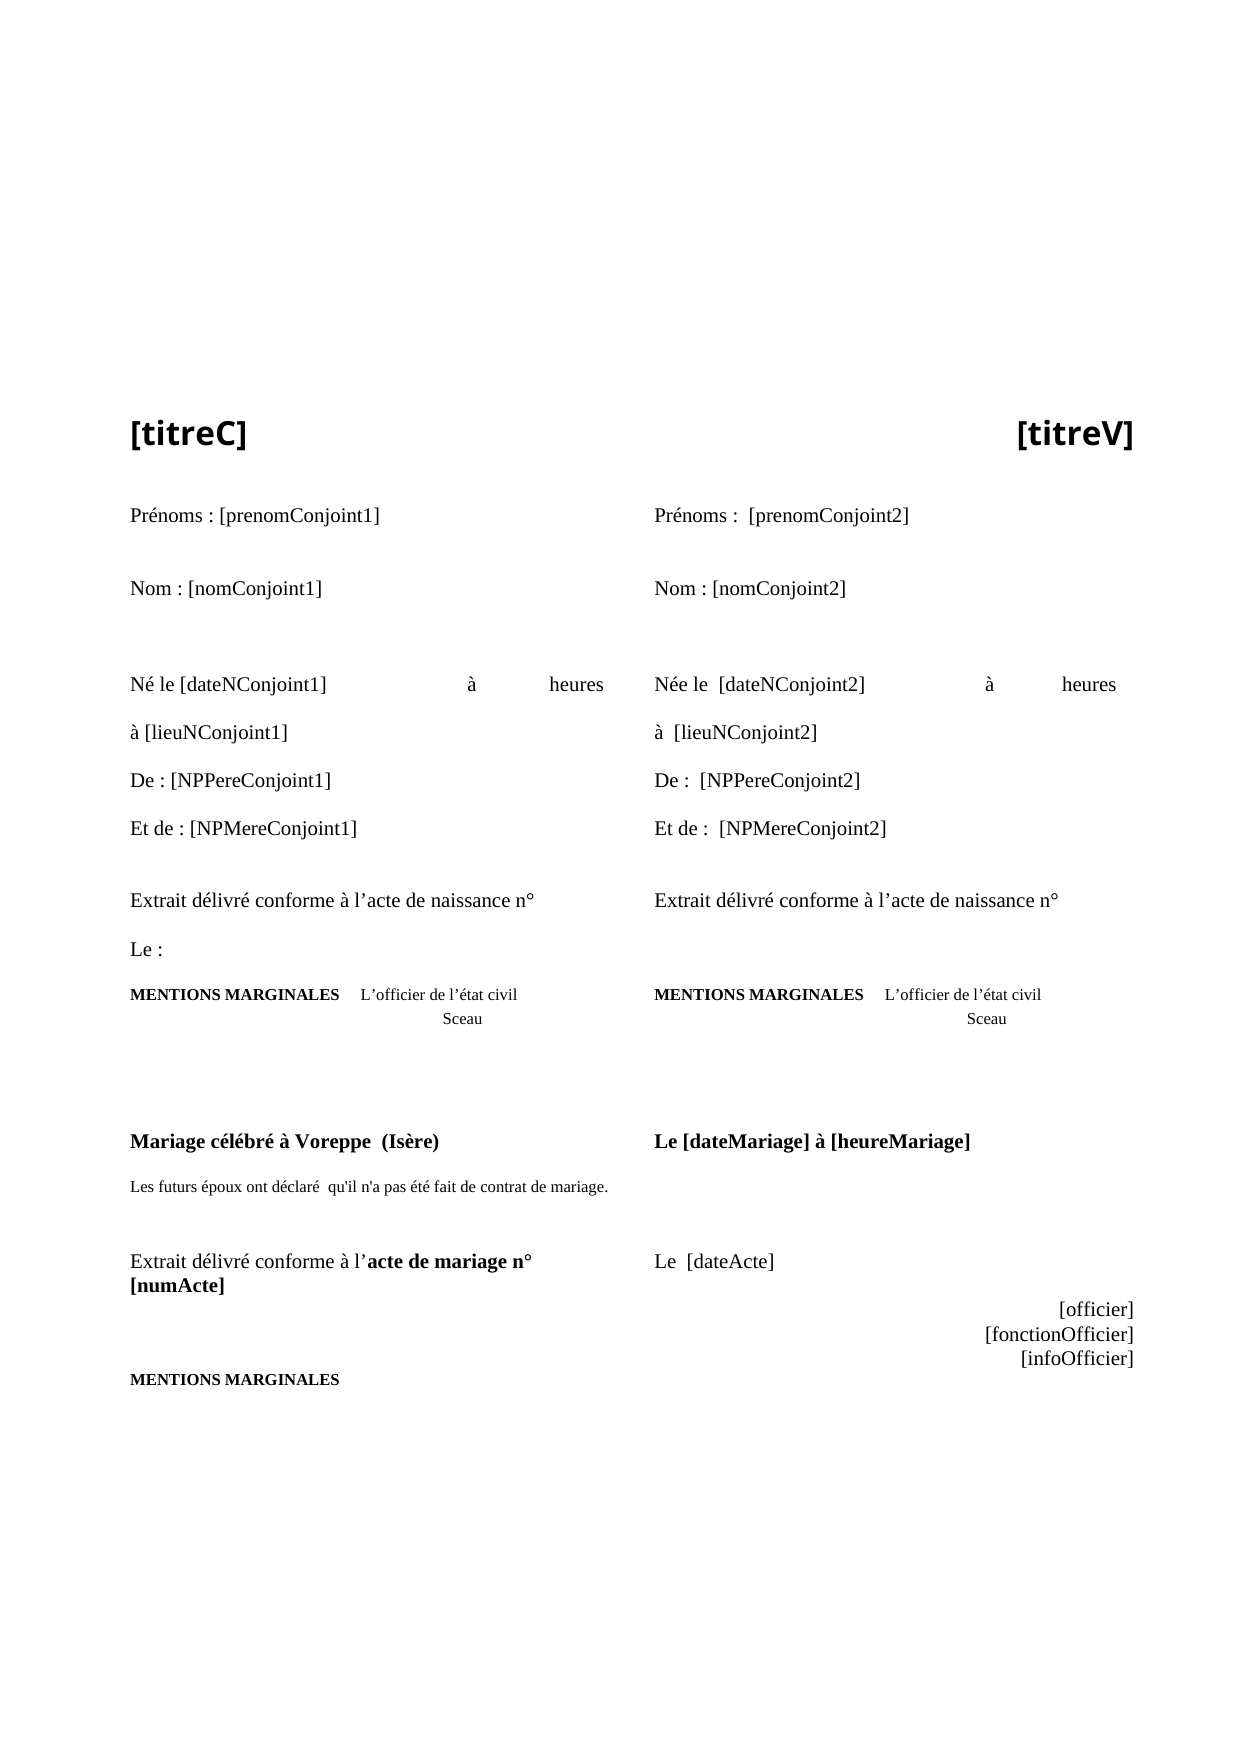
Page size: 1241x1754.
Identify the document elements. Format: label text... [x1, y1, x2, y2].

table_cell Prénoms : [prenomConjoint2] [647, 503, 1141, 527]
table_cell [617, 936, 647, 961]
table_cell [123, 1321, 617, 1346]
table_cell [647, 792, 1141, 816]
table_cell [infoOfficier] [647, 1346, 1141, 1369]
table_cell [123, 1105, 617, 1129]
table_cell [647, 1225, 1141, 1249]
table_cell Sceau [123, 1009, 617, 1033]
table_cell [617, 1009, 647, 1033]
table_cell [617, 816, 647, 840]
table_cell [617, 1321, 647, 1346]
table_cell Le [dateMariage] à [heureMariage] [647, 1129, 1141, 1153]
table_cell [617, 551, 647, 576]
table_cell [123, 648, 617, 672]
table_cell [officier] [647, 1298, 1141, 1321]
table_cell [617, 1298, 647, 1321]
table_cell à [lieuNConjoint2] [647, 720, 1141, 744]
table_cell Nom : [nomConjoint2] [647, 576, 1141, 599]
table_cell [123, 624, 617, 648]
table_cell [123, 864, 617, 888]
table_cell [647, 528, 1141, 551]
table_cell Et de : [NPMereConjoint1] [123, 816, 617, 840]
table_cell MENTIONS MARGINALES L’officier de l’état civil [123, 985, 617, 1009]
table_cell [617, 744, 647, 768]
table_cell [617, 672, 647, 696]
table_cell Prénoms : [prenomConjoint1] [123, 503, 617, 527]
table_cell [647, 1201, 1141, 1225]
table_cell [647, 913, 1141, 936]
table_cell [647, 864, 1141, 888]
table_cell [647, 840, 1141, 864]
table_cell [123, 1394, 617, 1418]
table_cell [647, 936, 1141, 961]
table_cell [647, 1033, 1141, 1057]
table_cell [123, 696, 617, 720]
table_cell Extrait délivré conforme à l’acte de naissance n° [123, 888, 617, 912]
table_cell [617, 455, 647, 479]
table_cell [fonctionOfficier] [647, 1321, 1141, 1346]
table_cell [647, 479, 1141, 503]
table_cell Née le [dateNConjoint2] à heures [647, 672, 1141, 696]
table_cell Les futurs époux ont déclaré qu'il n'a pas été fait de contrat de mariage. [123, 1177, 617, 1201]
table_cell [647, 1177, 1141, 1201]
table_cell [617, 600, 647, 624]
table_cell [617, 1177, 647, 1201]
table_cell Le : [123, 936, 617, 961]
table_cell [647, 455, 1141, 479]
table_cell De : [NPPereConjoint2] [647, 768, 1141, 792]
table_cell [617, 1370, 647, 1394]
table_header [titreV] [647, 410, 1141, 455]
table_cell [617, 888, 647, 912]
table_cell [123, 792, 617, 816]
table_cell [647, 551, 1141, 576]
table_cell [123, 1225, 617, 1249]
table_cell Le [dateActe] [647, 1249, 1141, 1297]
table_cell Extrait délivré conforme à l’acte de naissance n° [647, 888, 1141, 912]
table_cell [123, 479, 617, 503]
table_cell [647, 961, 1141, 984]
table_cell [647, 624, 1141, 648]
table_cell Nom : [nomConjoint1] [123, 576, 617, 599]
table_cell [647, 744, 1141, 768]
table_cell [123, 551, 617, 576]
table_cell [123, 913, 617, 936]
table_cell MENTIONS MARGINALES L’officier de l’état civil [647, 985, 1141, 1009]
table_cell [617, 528, 647, 551]
table_cell [123, 1033, 617, 1057]
table_cell Et de : [NPMereConjoint2] [647, 816, 1141, 840]
table_cell MENTIONS MARGINALES [123, 1370, 617, 1394]
table_cell [123, 1201, 617, 1225]
table_cell [123, 1153, 617, 1177]
table_cell Sceau [647, 1009, 1141, 1033]
table_cell [647, 1370, 1141, 1394]
table_header [titreC] [123, 410, 617, 455]
table_cell [123, 1346, 617, 1369]
table_cell Extrait délivré conforme à l’acte de mariage n° [numActe] [123, 1249, 617, 1297]
table_cell [617, 576, 647, 599]
table_cell [123, 528, 617, 551]
table_cell [123, 1298, 617, 1321]
table_cell [647, 1081, 1141, 1105]
table_cell [617, 1105, 647, 1129]
table_cell [647, 1153, 1141, 1177]
table_cell [617, 864, 647, 888]
table_cell [617, 503, 647, 527]
table_cell [647, 1394, 1141, 1418]
table_cell [647, 600, 1141, 624]
table_header [617, 410, 647, 455]
table_cell [617, 1033, 647, 1057]
table_cell [617, 1057, 647, 1081]
table_cell [123, 1081, 617, 1105]
table_cell [123, 455, 617, 479]
table_cell [617, 1081, 647, 1105]
table_cell De : [NPPereConjoint1] [123, 768, 617, 792]
table_cell [123, 600, 617, 624]
table_cell [123, 1057, 617, 1081]
table_cell [617, 985, 647, 1009]
table_cell [617, 1249, 647, 1297]
table_cell [647, 696, 1141, 720]
table_cell à [lieuNConjoint1] [123, 720, 617, 744]
table_cell [617, 1129, 647, 1153]
table_cell [617, 1225, 647, 1249]
table_cell [617, 961, 647, 984]
table_cell [617, 1346, 647, 1369]
table_cell [617, 624, 647, 648]
table_cell [123, 961, 617, 984]
table_cell Né le [dateNConjoint1] à heures [123, 672, 617, 696]
table_cell [617, 696, 647, 720]
table_cell [617, 1201, 647, 1225]
table_cell Mariage célébré à Voreppe (Isère) [123, 1129, 617, 1153]
table_cell [617, 1153, 647, 1177]
table_cell [617, 720, 647, 744]
table_cell [617, 840, 647, 864]
table_cell [123, 744, 617, 768]
table_cell [617, 1394, 647, 1418]
table_cell [647, 648, 1141, 672]
table_cell [617, 648, 647, 672]
table_cell [647, 1057, 1141, 1081]
table_cell [617, 792, 647, 816]
table_cell [123, 840, 617, 864]
table_cell [617, 479, 647, 503]
table_cell [617, 913, 647, 936]
table_cell [617, 768, 647, 792]
table_cell [647, 1105, 1141, 1129]
